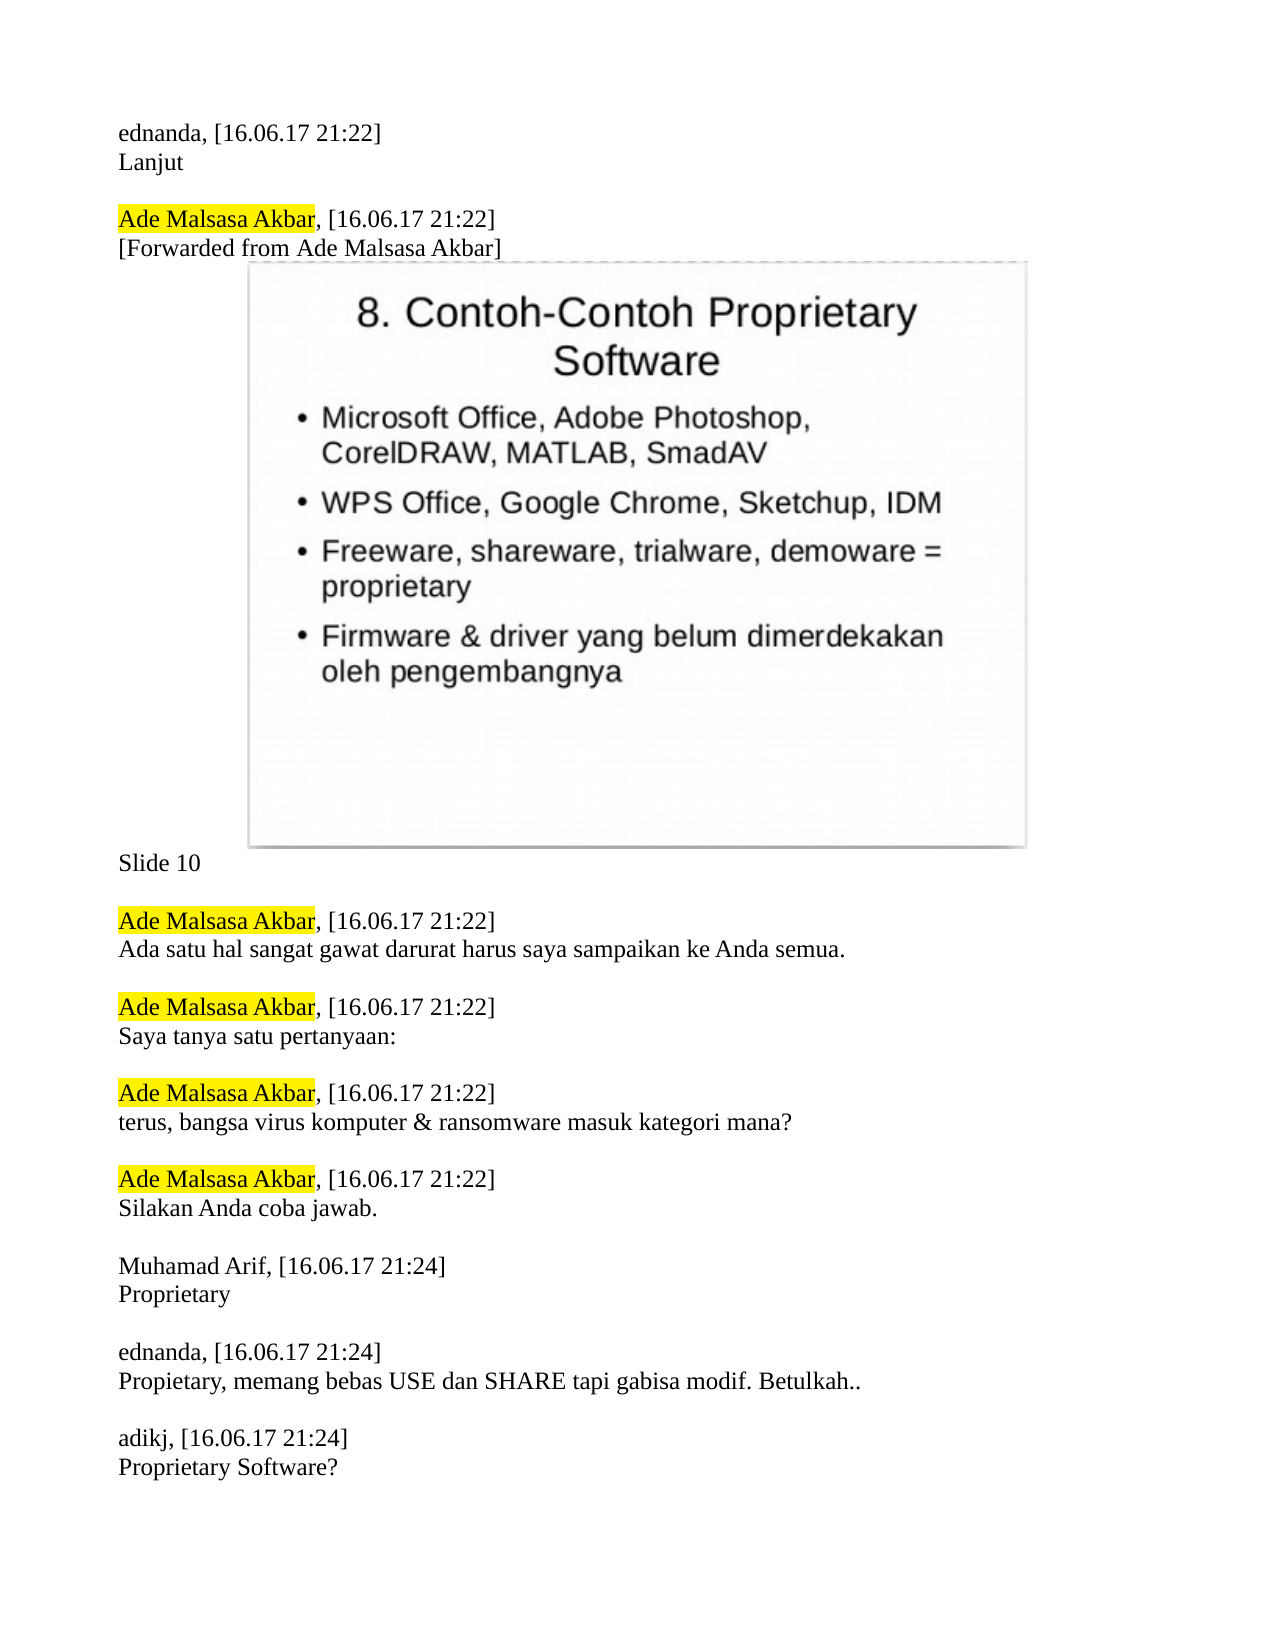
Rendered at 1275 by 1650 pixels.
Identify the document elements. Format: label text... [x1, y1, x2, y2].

text ednanda, [16.06.17 21:24] [118, 1337, 1157, 1366]
text ednanda, [16.06.17 21:22] [118, 118, 1157, 147]
text Slide 10 [118, 262, 1157, 877]
text Propietary, memang bebas USE dan SHARE tapi gabisa modif. Betulkah.. [118, 1366, 1157, 1394]
text Proprietary [118, 1279, 1157, 1308]
text Muhamad Arif, [16.06.17 21:24] [118, 1251, 1157, 1279]
text Ade Malsasa Akbar, [16.06.17 21:22] [118, 204, 1157, 233]
text Ade Malsasa Akbar, [16.06.17 21:22] [118, 1078, 1157, 1107]
text Ada satu hal sangat gawat darurat harus saya sampaikan ke Anda semua. [118, 934, 1157, 963]
text Silakan Anda coba jawab. [118, 1193, 1157, 1222]
text Lanjut [118, 147, 1157, 176]
picture [247, 261, 1028, 849]
text Proprietary Software? [118, 1452, 1157, 1481]
text Saya tanya satu pertanyaan: [118, 1021, 1157, 1049]
text Ade Malsasa Akbar, [16.06.17 21:22] [118, 906, 1157, 934]
text Ade Malsasa Akbar, [16.06.17 21:22] [118, 1164, 1157, 1193]
text [Forwarded from Ade Malsasa Akbar] [118, 233, 1157, 262]
text adikj, [16.06.17 21:24] [118, 1423, 1157, 1452]
text Ade Malsasa Akbar, [16.06.17 21:22] [118, 992, 1157, 1021]
text terus, bangsa virus komputer & ransomware masuk kategori mana? [118, 1107, 1157, 1136]
